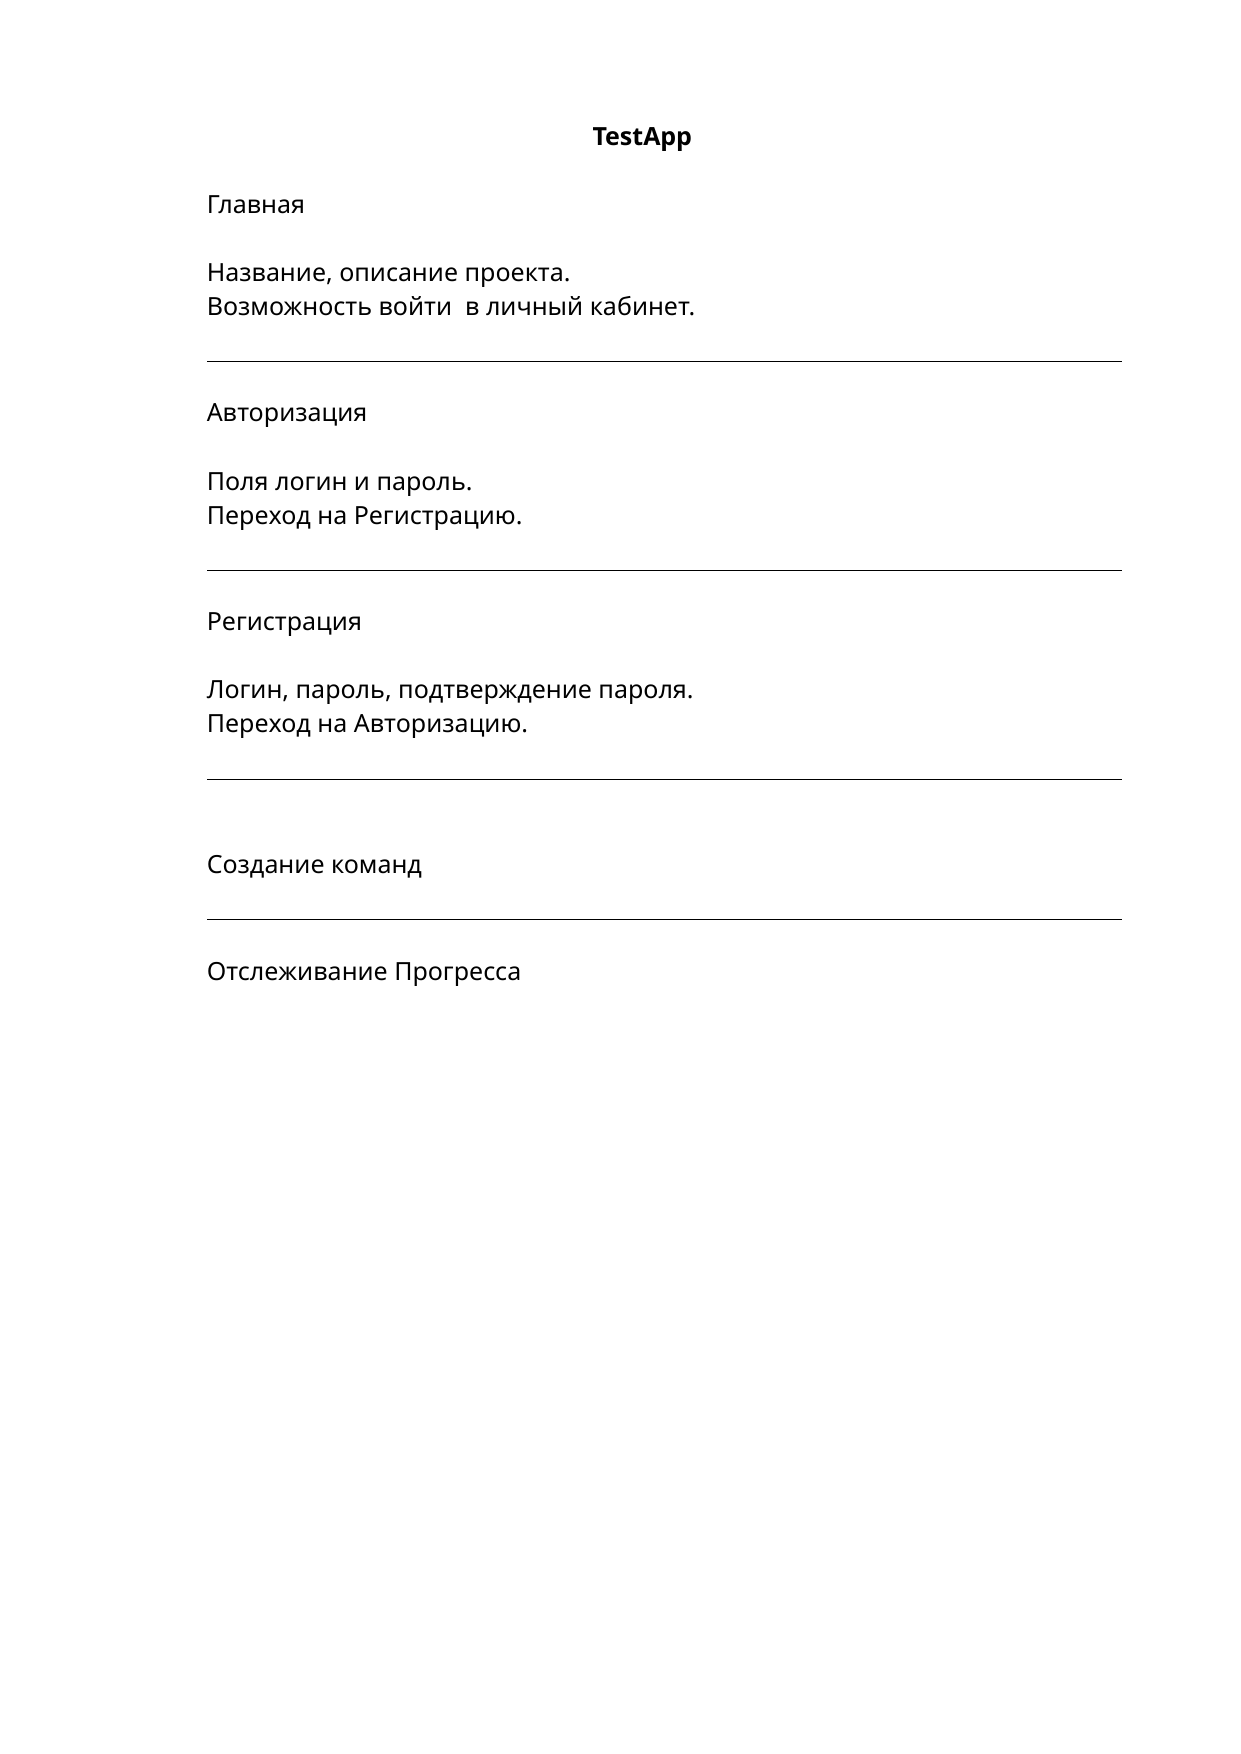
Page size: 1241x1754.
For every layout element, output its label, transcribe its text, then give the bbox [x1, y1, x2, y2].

text Создание команд [207, 847, 1122, 881]
text Название, описание проекта. [207, 254, 1122, 288]
text Отслеживание Прогресса [207, 953, 1122, 988]
text Переход на Регистрацию. [207, 497, 1122, 531]
text Авторизация [207, 395, 1122, 429]
text Переход на Авторизацию. [207, 706, 1122, 740]
text Поля логин и пароль. [207, 463, 1122, 497]
text Главная [207, 186, 1122, 220]
text Логин, пароль, подтверждение пароля. [207, 672, 1122, 706]
text Возможность войти в личный кабинет. [207, 288, 1122, 322]
text TestApp [118, 118, 1122, 152]
text Регистрация [207, 604, 1122, 638]
